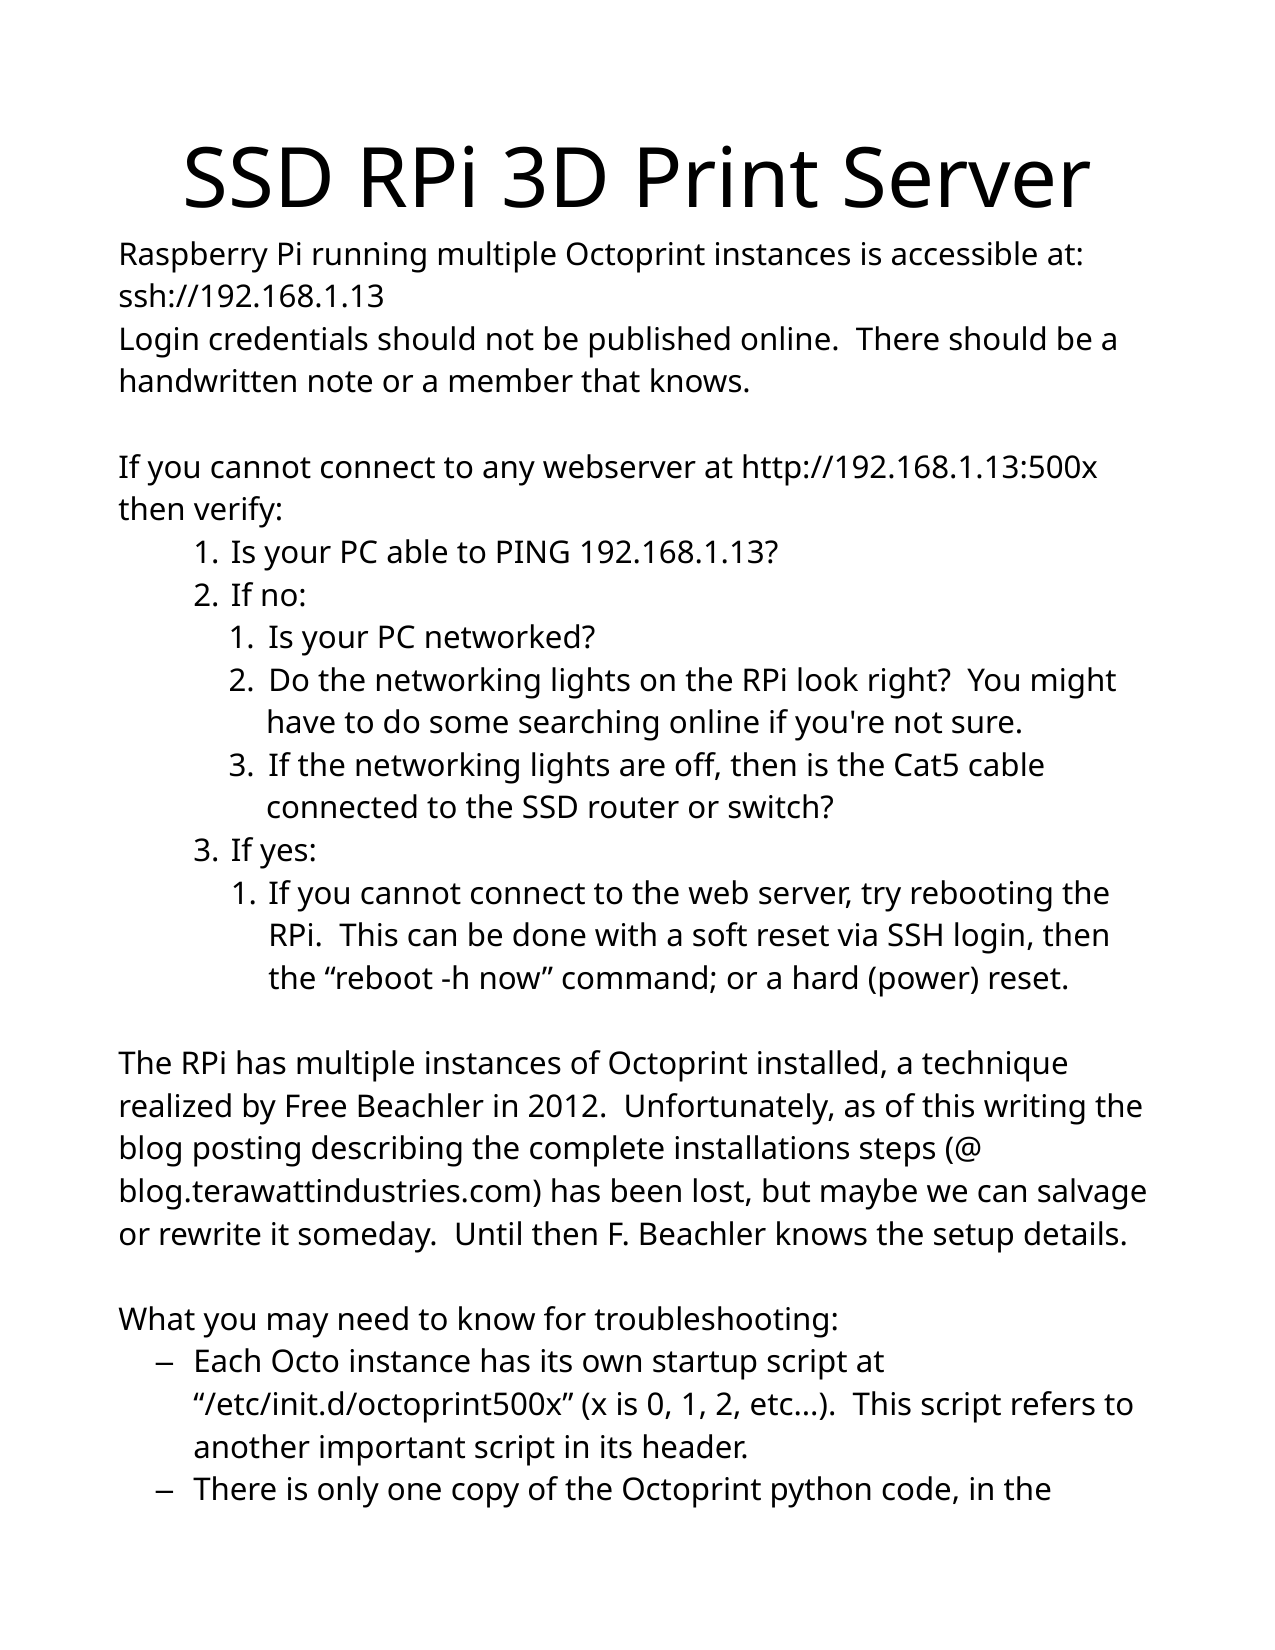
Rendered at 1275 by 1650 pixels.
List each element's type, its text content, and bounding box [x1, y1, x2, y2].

list If you cannot connect to the web server, try rebooting the RPi. This can be done with a soft reset via SSH login, then the “reboot -h now” command; or a hard (power) reset. [231, 871, 1157, 998]
list If the networking lights are off, then is the Cat5 cable connected to the SSD router or switch? [228, 743, 1157, 828]
text Login credentials should not be published online. There should be a handwritten note or a member that knows. [118, 317, 1157, 402]
list If no: [193, 572, 1157, 615]
list Each Octo instance has its own startup script at “/etc/init.d/octoprint500x” (x is 0, 1, 2, etc...). This script refers to another important script in its header. [156, 1339, 1157, 1467]
text Raspberry Pi running multiple Octoprint instances is accessible at: [118, 232, 1157, 274]
text If you cannot connect to any webserver at http://192.168.1.13:500x then verify: [118, 445, 1157, 530]
text ssh://192.168.1.13 [118, 274, 1157, 317]
text The RPi has multiple instances of Octoprint installed, a technique realized by Free Beachler in 2012. Unfortunately, as of this writing the blog posting describing the complete installations steps (@ blog.terawattindustries.com) has been lost, but maybe we can salvage or rewrite it someday. Until then F. Beachler knows the setup details. [118, 1041, 1157, 1254]
list Is your PC networked? [228, 615, 1157, 658]
list If yes: [193, 828, 1157, 871]
list Is your PC able to PING 192.168.1.13? [193, 530, 1157, 572]
text What you may need to know for troubleshooting: [118, 1297, 1157, 1339]
list There is only one copy of the Octoprint python code, in the [156, 1467, 1157, 1510]
list Do the networking lights on the RPi look right? You might have to do some searching online if you're not sure. [228, 658, 1157, 743]
text SSD RPi 3D Print Server [118, 118, 1157, 232]
